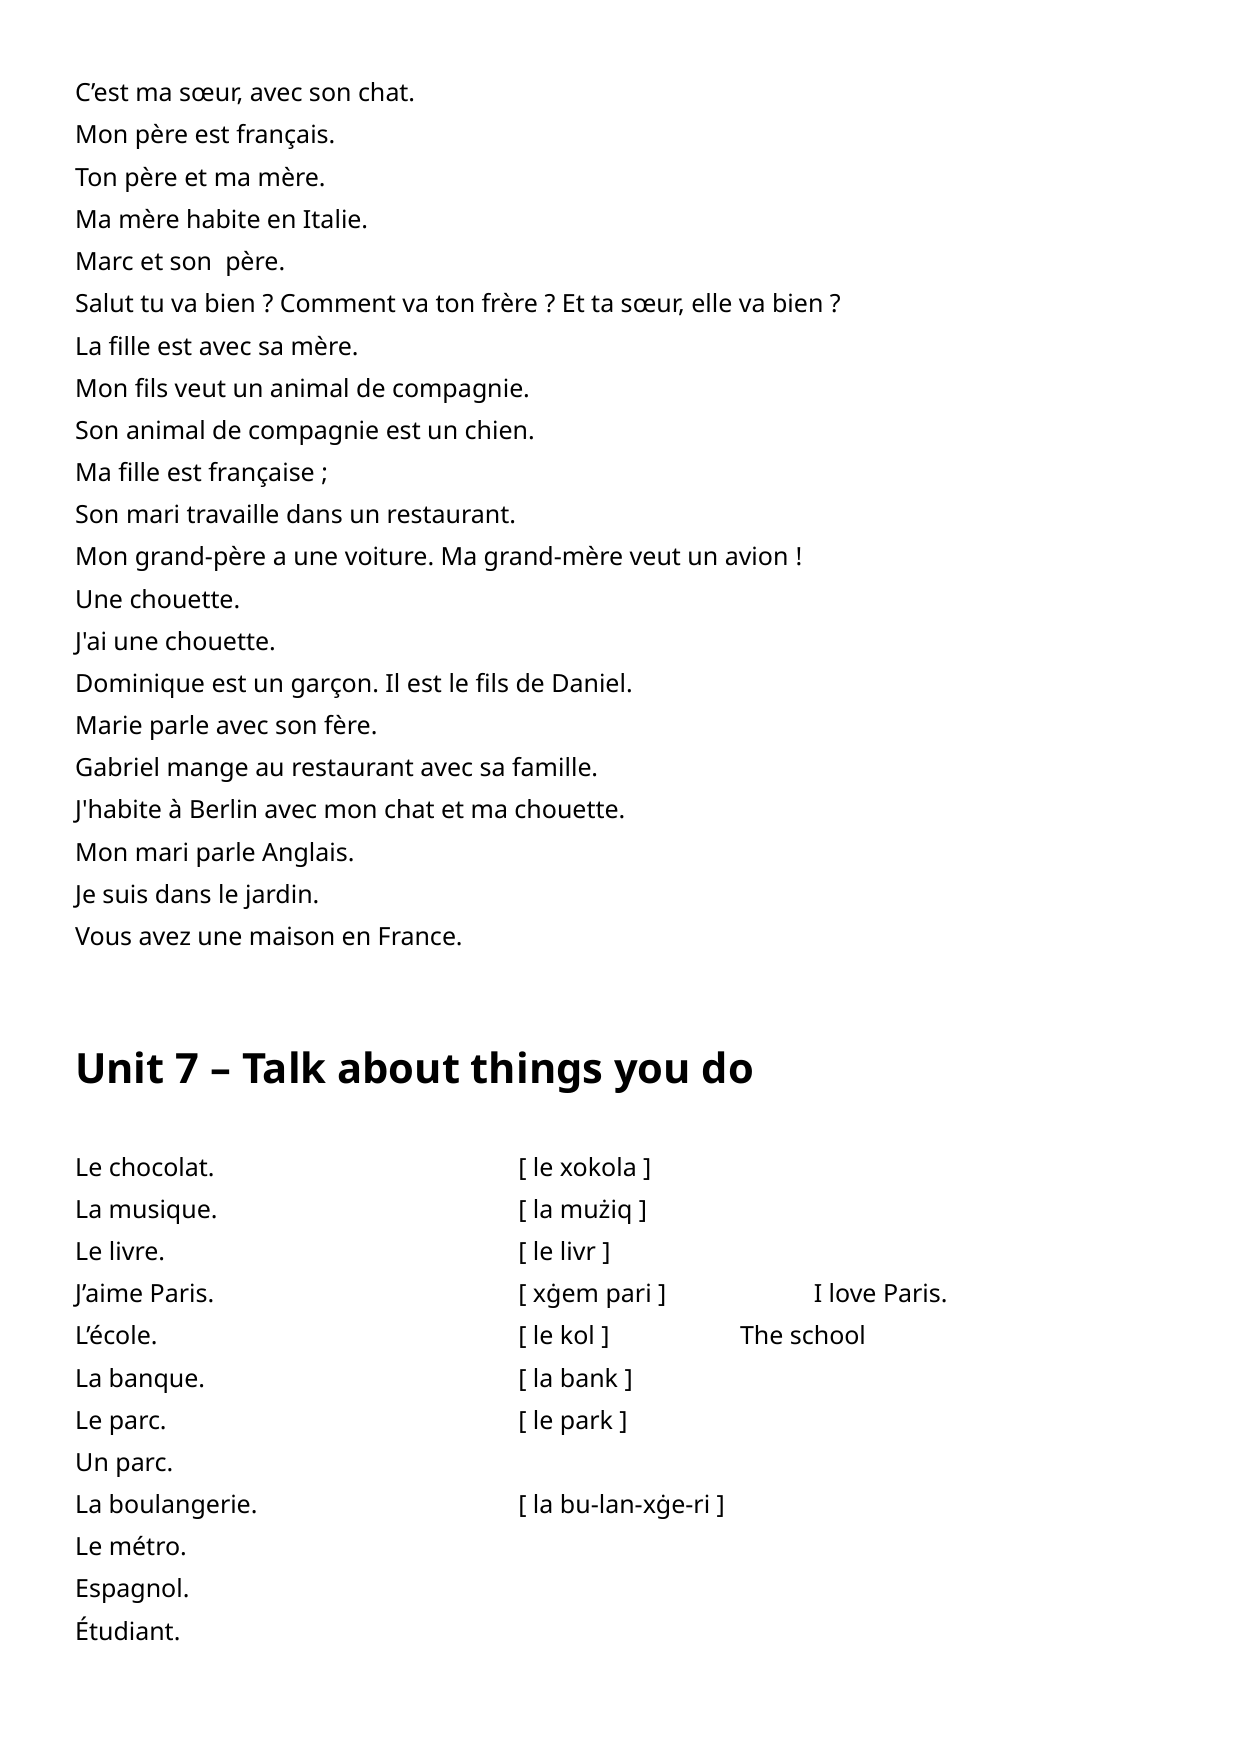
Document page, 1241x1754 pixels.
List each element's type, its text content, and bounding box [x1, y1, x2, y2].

text Le parc. [ le park ] [75, 1402, 1165, 1436]
text Le métro. [75, 1529, 1165, 1563]
text Ma mère habite en Italie. [75, 202, 1165, 236]
text Mon fils veut un animal de compagnie. [75, 370, 1165, 404]
text La banque. [ la bank ] [75, 1360, 1165, 1394]
text Je suis dans le jardin. [75, 877, 1165, 911]
text Marie parle avec son fère. [75, 708, 1165, 742]
text Mon grand-père a une voiture. Ma grand-mère veut un avion ! [75, 539, 1165, 573]
text Mon père est français. [75, 117, 1165, 151]
text C’est ma sœur, avec son chat. [75, 75, 1165, 109]
text La boulangerie. [ la bu-lan-xġe-ri ] [75, 1487, 1165, 1521]
text Le livre. [ le livr ] [75, 1234, 1165, 1268]
text Son mari travaille dans un restaurant. [75, 497, 1165, 531]
text Une chouette. [75, 581, 1165, 615]
text Marc et son père. [75, 244, 1165, 278]
text Ma fille est française ; [75, 455, 1165, 489]
text Salut tu va bien ? Comment va ton frère ? Et ta sœur, elle va bien ? [75, 286, 1165, 320]
text Mon mari parle Anglais. [75, 834, 1165, 868]
text Étudiant. [75, 1613, 1165, 1647]
text Gabriel mange au restaurant avec sa famille. [75, 750, 1165, 784]
text Vous avez une maison en France. [75, 919, 1165, 953]
text Espagnol. [75, 1571, 1165, 1605]
text J'ai une chouette. [75, 623, 1165, 657]
text Son animal de compagnie est un chien. [75, 412, 1165, 447]
subtitle Unit 7 – Talk about things you do [75, 1039, 1165, 1096]
text J’aime Paris. [ xġem pari ] I love Paris. [75, 1276, 1165, 1310]
text La musique. [ la mużiq ] [75, 1191, 1165, 1226]
text Un parc. [75, 1444, 1165, 1479]
text Dominique est un garçon. Il est le fils de Daniel. [75, 666, 1165, 700]
text L’école. [ le kol ] The school [75, 1318, 1165, 1352]
text Le chocolat. [ le xokola ] [75, 1149, 1165, 1183]
text J'habite à Berlin avec mon chat et ma chouette. [75, 792, 1165, 826]
text La fille est avec sa mère. [75, 328, 1165, 362]
text Ton père et ma mère. [75, 159, 1165, 193]
